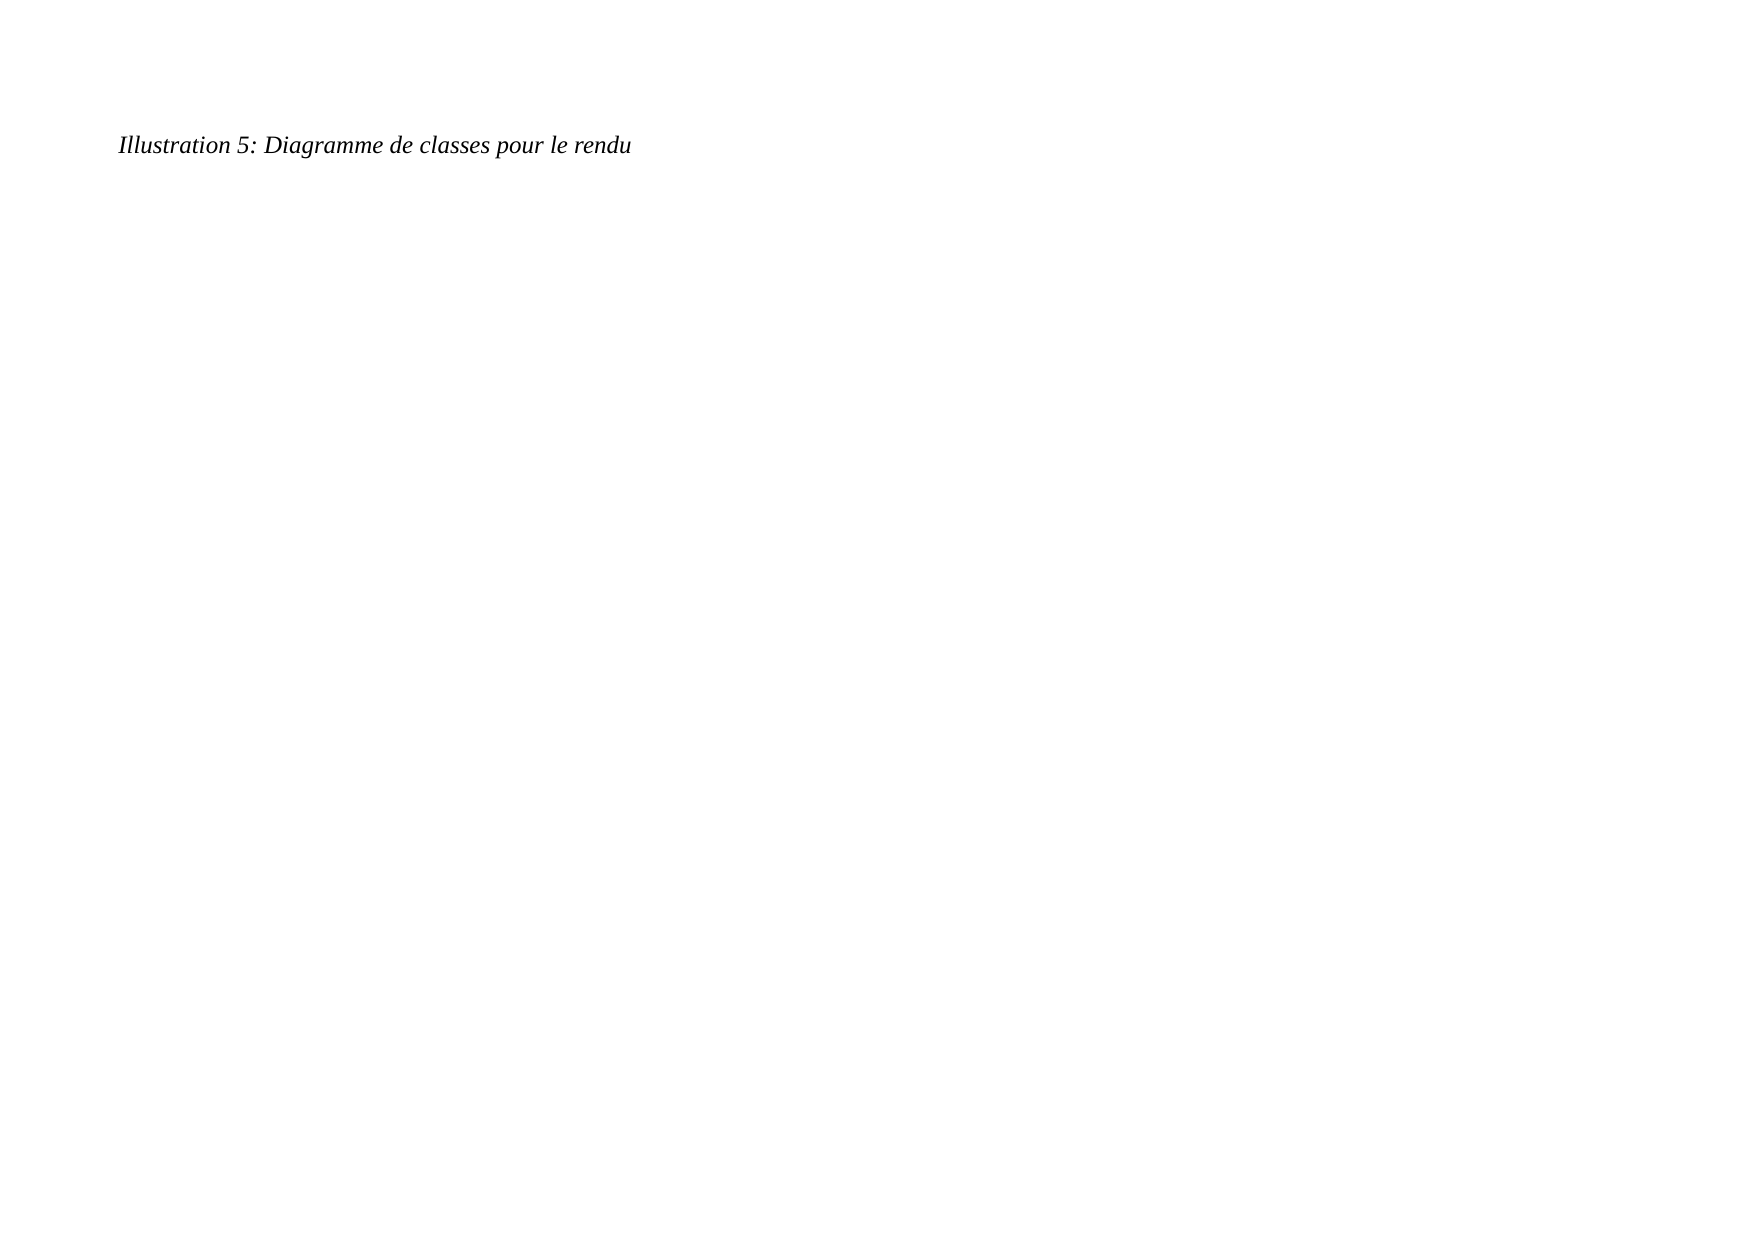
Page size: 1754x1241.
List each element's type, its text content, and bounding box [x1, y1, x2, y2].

text Illustration 5: Diagramme de classes pour le rendu [118, 131, 1636, 159]
